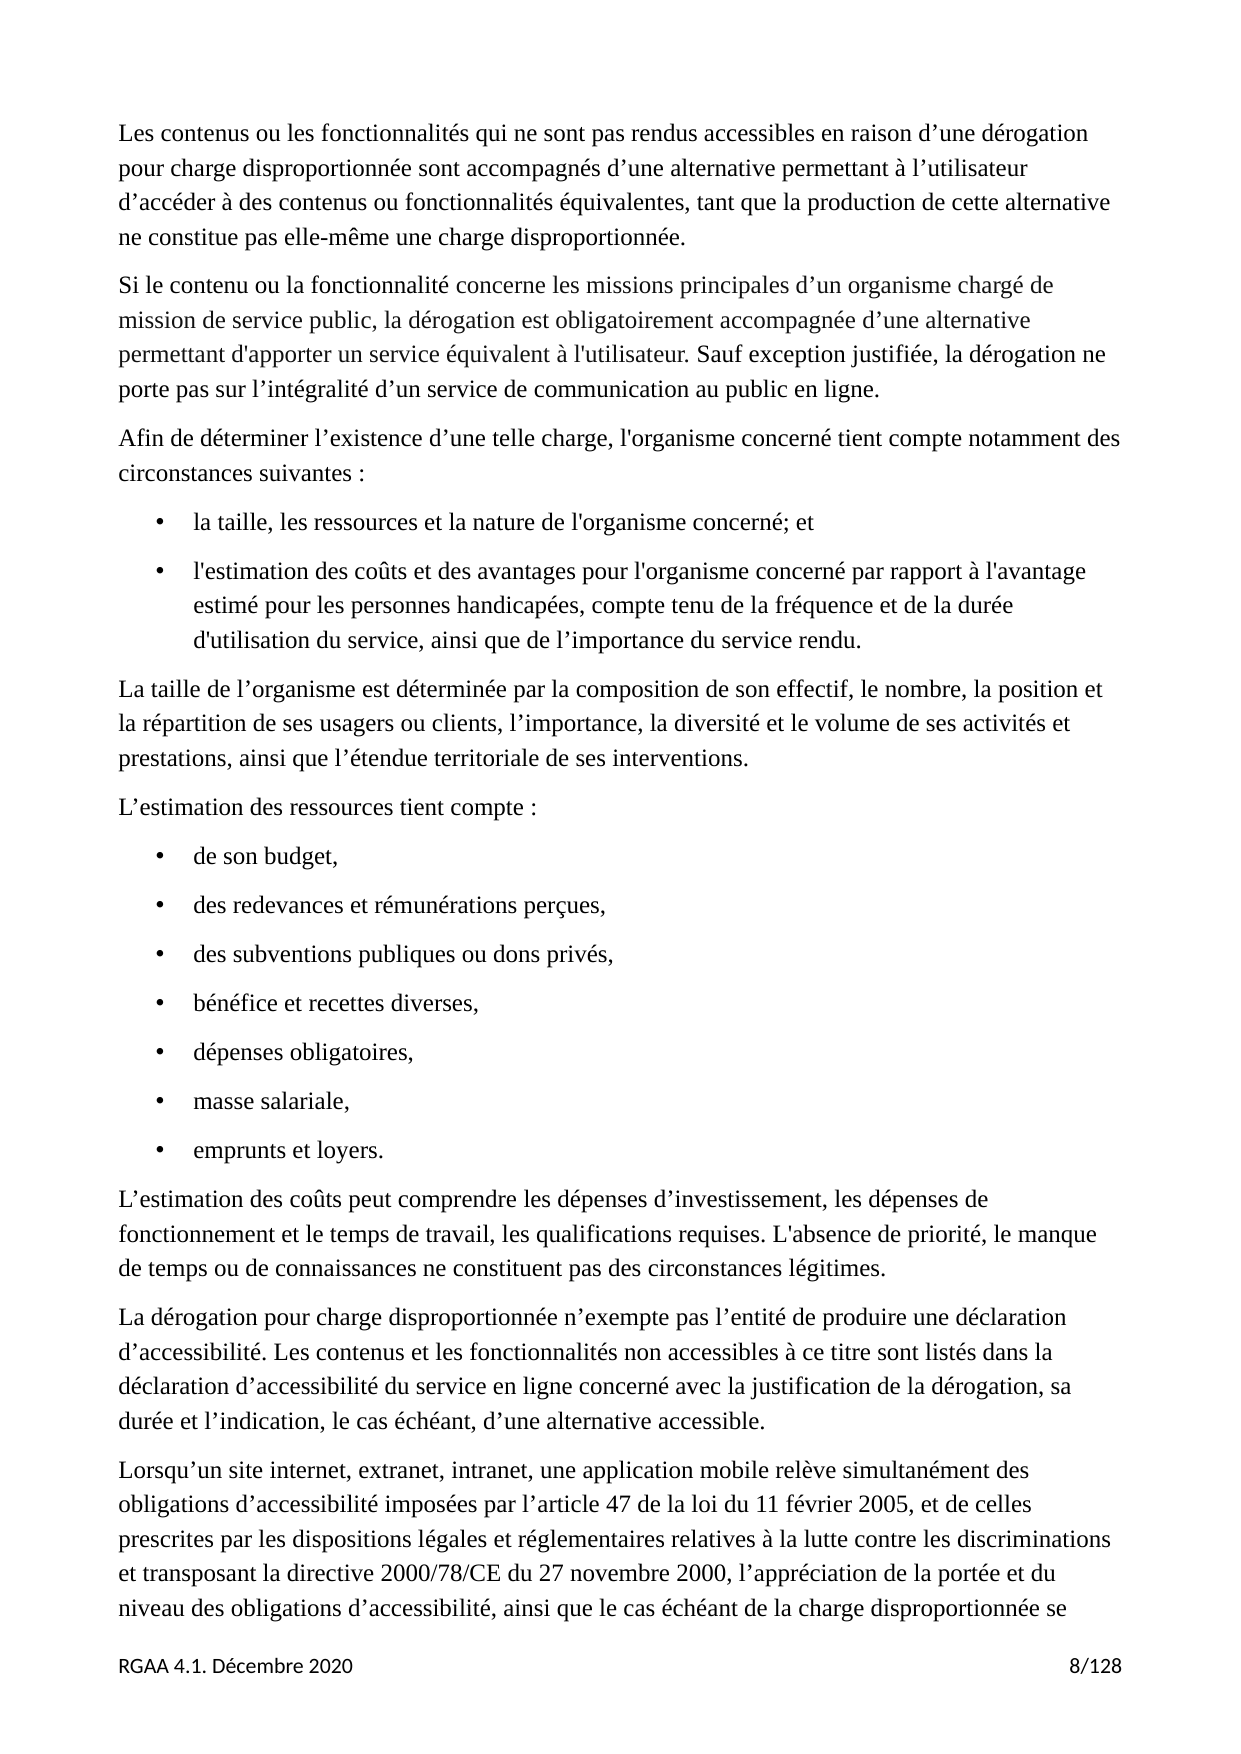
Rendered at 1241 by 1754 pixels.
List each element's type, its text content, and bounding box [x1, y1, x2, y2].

text L’estimation des coûts peut comprendre les dépenses d’investissement, les dépenses de fonctionnement et le temps de travail, les qualifications requises. L'absence de priorité, le manque de temps ou de connaissances ne constituent pas des circonstances légitimes. [118, 1184, 1122, 1282]
text Les contenus ou les fonctionnalités qui ne sont pas rendus accessibles en raison d’une dérogation pour charge disproportionnée sont accompagnés d’une alternative permettant à l’utilisateur d’accéder à des contenus ou fonctionnalités équivalentes, tant que la production de cette alternative ne constitue pas elle-même une charge disproportionnée. [118, 118, 1122, 250]
text Afin de déterminer l’existence d’une telle charge, l'organisme concerné tient compte notamment des circonstances suivantes : [118, 423, 1122, 486]
list bénéfice et recettes diverses, [156, 988, 1122, 1017]
list dépenses obligatoires, [156, 1037, 1122, 1066]
text L’estimation des ressources tient compte : [118, 792, 1122, 821]
list de son budget, [156, 841, 1122, 869]
list la taille, les ressources et la nature de l'organisme concerné; et [156, 507, 1122, 535]
list masse salariale, [156, 1086, 1122, 1115]
list des redevances et rémunérations perçues, [156, 890, 1122, 919]
text La dérogation pour charge disproportionnée n’exempte pas l’entité de produire une déclaration d’accessibilité. Les contenus et les fonctionnalités non accessibles à ce titre sont listés dans la déclaration d’accessibilité du service en ligne concerné avec la justification de la dérogation, sa durée et l’indication, le cas échéant, d’une alternative accessible. [118, 1302, 1122, 1434]
text Si le contenu ou la fonctionnalité concerne les missions principales d’un organisme chargé de mission de service public, la dérogation est obligatoirement accompagnée d’une alternative permettant d'apporter un service équivalent à l'utilisateur. Sauf exception justifiée, la dérogation ne porte pas sur l’intégralité d’un service de communication au public en ligne. [118, 271, 1122, 403]
list l'estimation des coûts et des avantages pour l'organisme concerné par rapport à l'avantage estimé pour les personnes handicapées, compte tenu de la fréquence et de la durée d'utilisation du service, ainsi que de l’importance du service rendu. [156, 556, 1122, 653]
text La taille de l’organisme est déterminée par la composition de son effectif, le nombre, la position et la répartition de ses usagers ou clients, l’importance, la diversité et le volume de ses activités et prestations, ainsi que l’étendue territoriale de ses interventions. [118, 674, 1122, 771]
list des subventions publiques ou dons privés, [156, 939, 1122, 968]
text Lorsqu’un site internet, extranet, intranet, une application mobile relève simultanément des obligations d’accessibilité imposées par l’article 47 de la loi du 11 février 2005, et de celles prescrites par les dispositions légales et réglementaires relatives à la lutte contre les discriminations et transposant la directive 2000/78/CE du 27 novembre 2000, l’appréciation de la portée et du niveau des obligations d’accessibilité, ainsi que le cas échéant de la charge disproportionnée se [118, 1455, 1122, 1621]
list emprunts et loyers. [156, 1135, 1122, 1164]
